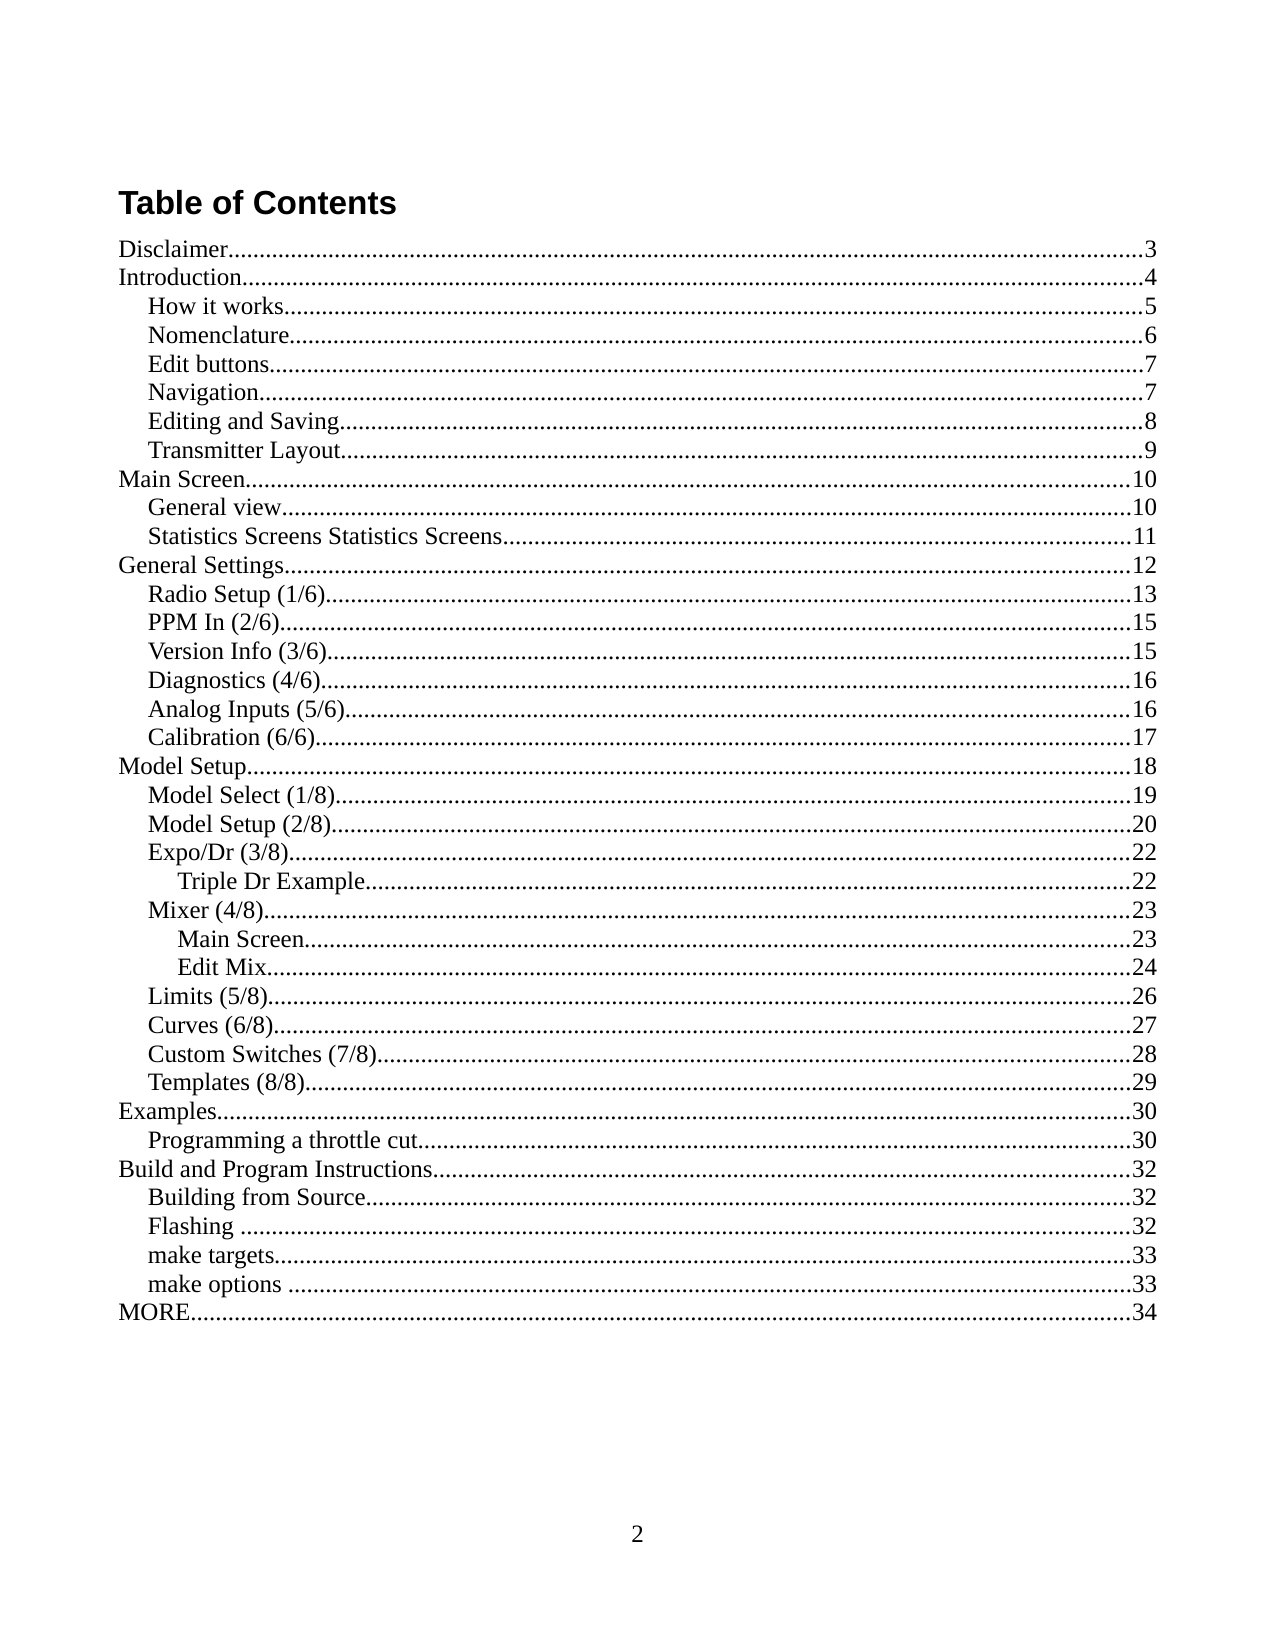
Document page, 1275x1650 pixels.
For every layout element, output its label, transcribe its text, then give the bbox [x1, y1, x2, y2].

text How it works 5 [148, 291, 1157, 320]
text PPM In (2/6) 15 [148, 607, 1157, 636]
text Edit Mix 24 [177, 952, 1157, 981]
text Model Select (1/8) 19 [148, 780, 1157, 809]
text General Settings 12 [118, 550, 1157, 579]
text Analog Inputs (5/6) 16 [148, 694, 1157, 722]
text Version Info (3/6) 15 [148, 636, 1157, 665]
text Expo/Dr (3/8) 22 [148, 837, 1157, 866]
text Examples 30 [118, 1096, 1157, 1125]
text Mixer (4/8) 23 [148, 895, 1157, 924]
text make options 33 [148, 1269, 1157, 1297]
text make targets 33 [148, 1240, 1157, 1269]
subtitle Table of Contents [118, 183, 1157, 221]
text Navigation 7 [148, 377, 1157, 406]
text Curves (6/8) 27 [148, 1010, 1157, 1039]
text MORE 34 [118, 1297, 1157, 1326]
text Introduction 4 [118, 262, 1157, 291]
text Main Screen 23 [177, 924, 1157, 952]
text Programming a throttle cut 30 [148, 1125, 1157, 1154]
text Disclaimer 3 [118, 234, 1157, 262]
text General view 10 [148, 492, 1157, 521]
text Main Screen 10 [118, 464, 1157, 492]
text Flashing 32 [148, 1211, 1157, 1240]
text Diagnostics (4/6) 16 [148, 665, 1157, 694]
text Custom Switches (7/8) 28 [148, 1039, 1157, 1067]
text Build and Program Instructions 32 [118, 1154, 1157, 1182]
text Edit buttons 7 [148, 349, 1157, 377]
text Model Setup (2/8) 20 [148, 809, 1157, 837]
text Limits (5/8) 26 [148, 981, 1157, 1010]
text Calibration (6/6) 17 [148, 722, 1157, 751]
text Building from Source 32 [148, 1182, 1157, 1211]
text Nomenclature 6 [148, 320, 1157, 349]
text Triple Dr Example 22 [177, 866, 1157, 895]
text Statistics Screens Statistics Screens 11 [148, 521, 1157, 550]
text Templates (8/8) 29 [148, 1067, 1157, 1096]
text Editing and Saving 8 [148, 406, 1157, 435]
text Model Setup 18 [118, 751, 1157, 780]
text Radio Setup (1/6) 13 [148, 579, 1157, 607]
text Transmitter Layout 9 [148, 435, 1157, 464]
